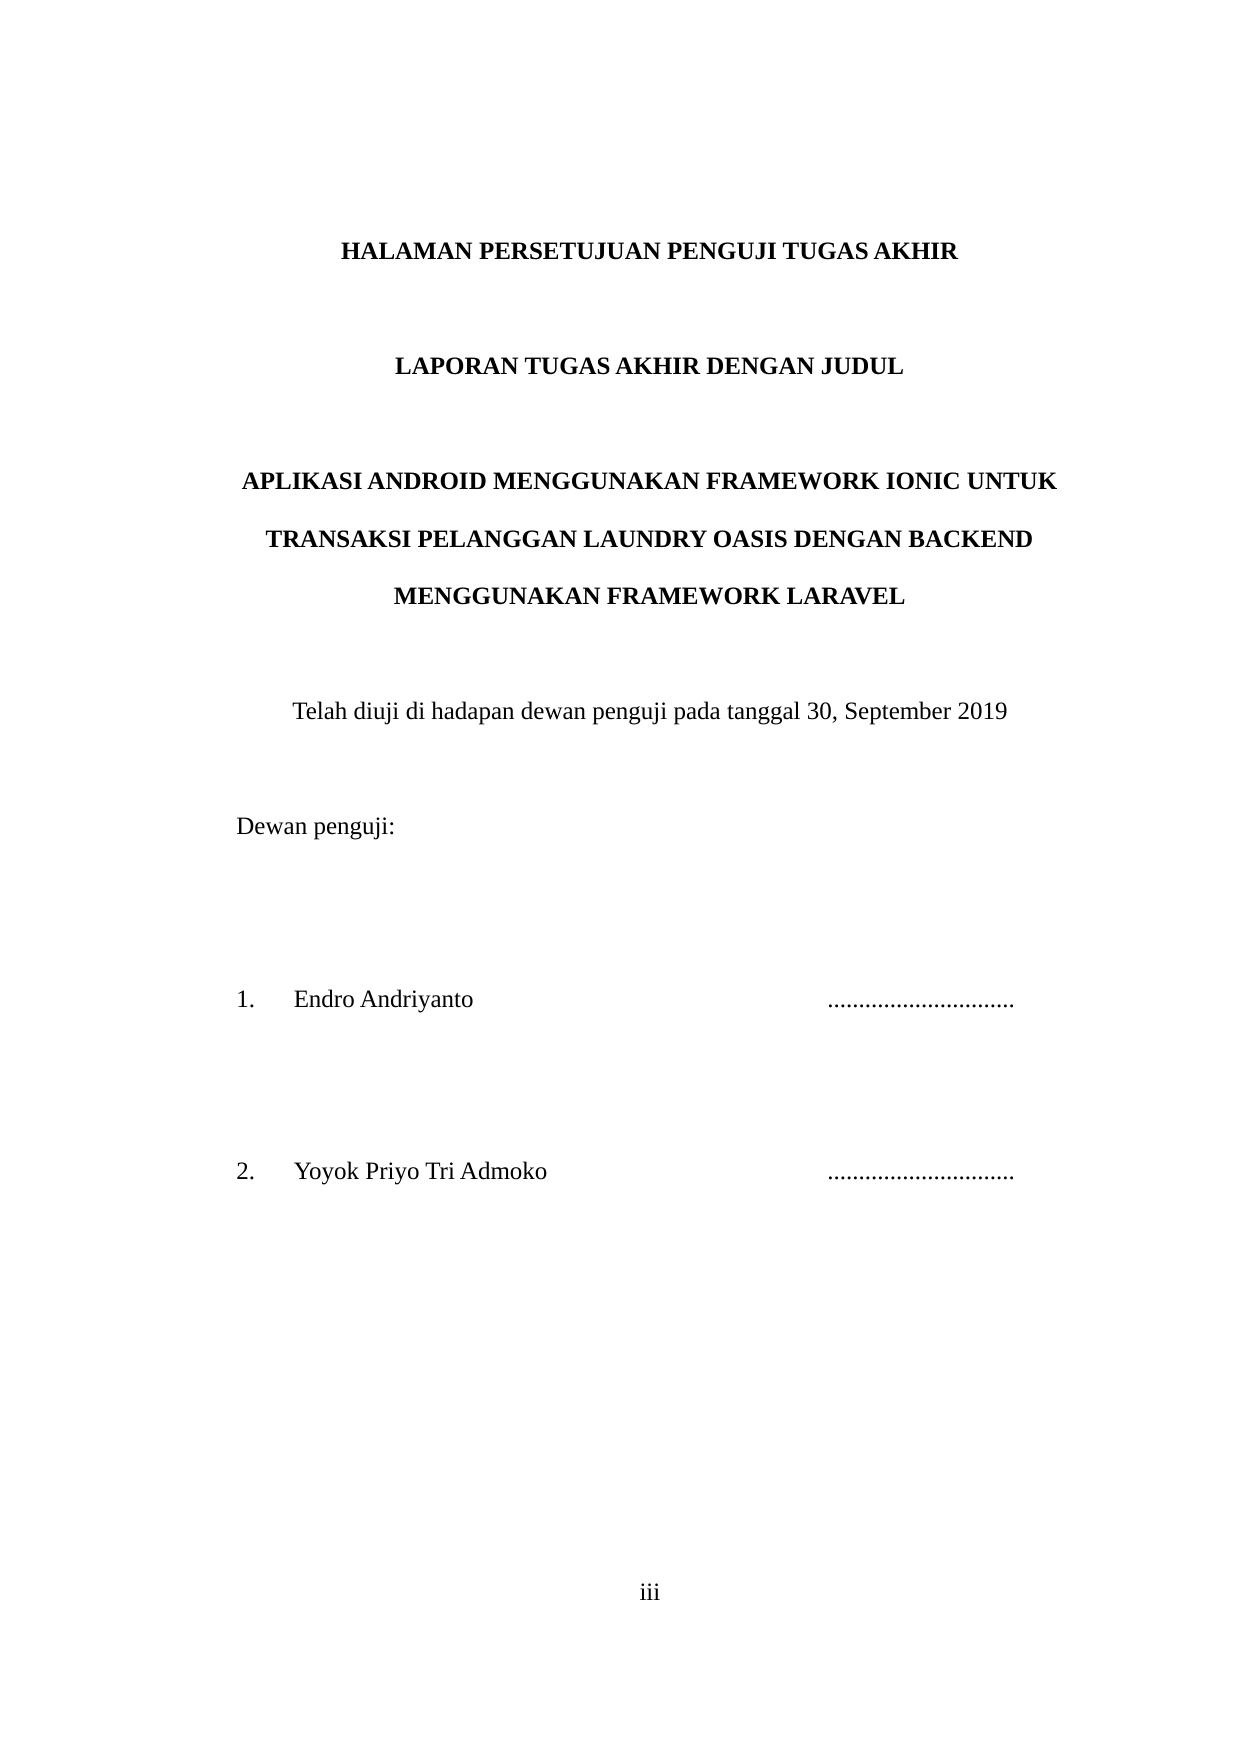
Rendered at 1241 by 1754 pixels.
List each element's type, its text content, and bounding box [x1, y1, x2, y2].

text APLIKASI ANDROID MENGGUNAKAN FRAMEWORK IONIC UNTUK TRANSAKSI PELANGGAN LAUNDRY OASIS DENGAN BACKEND MENGGUNAKAN FRAMEWORK LARAVEL [236, 466, 1063, 610]
text Telah diuji di hadapan dewan penguji pada tanggal 30, September 2019 [236, 696, 1063, 725]
text 2. Yoyok Priyo Tri Admoko .............................. [236, 1156, 1063, 1185]
text LAPORAN TUGAS AKHIR DENGAN JUDUL [236, 351, 1063, 380]
text 1. Endro Andriyanto .............................. [236, 984, 1063, 1012]
subtitle HALAMAN PERSETUJUAN PENGUJI TUGAS AKHIR [236, 236, 1063, 265]
text Dewan penguji: [236, 811, 1063, 840]
